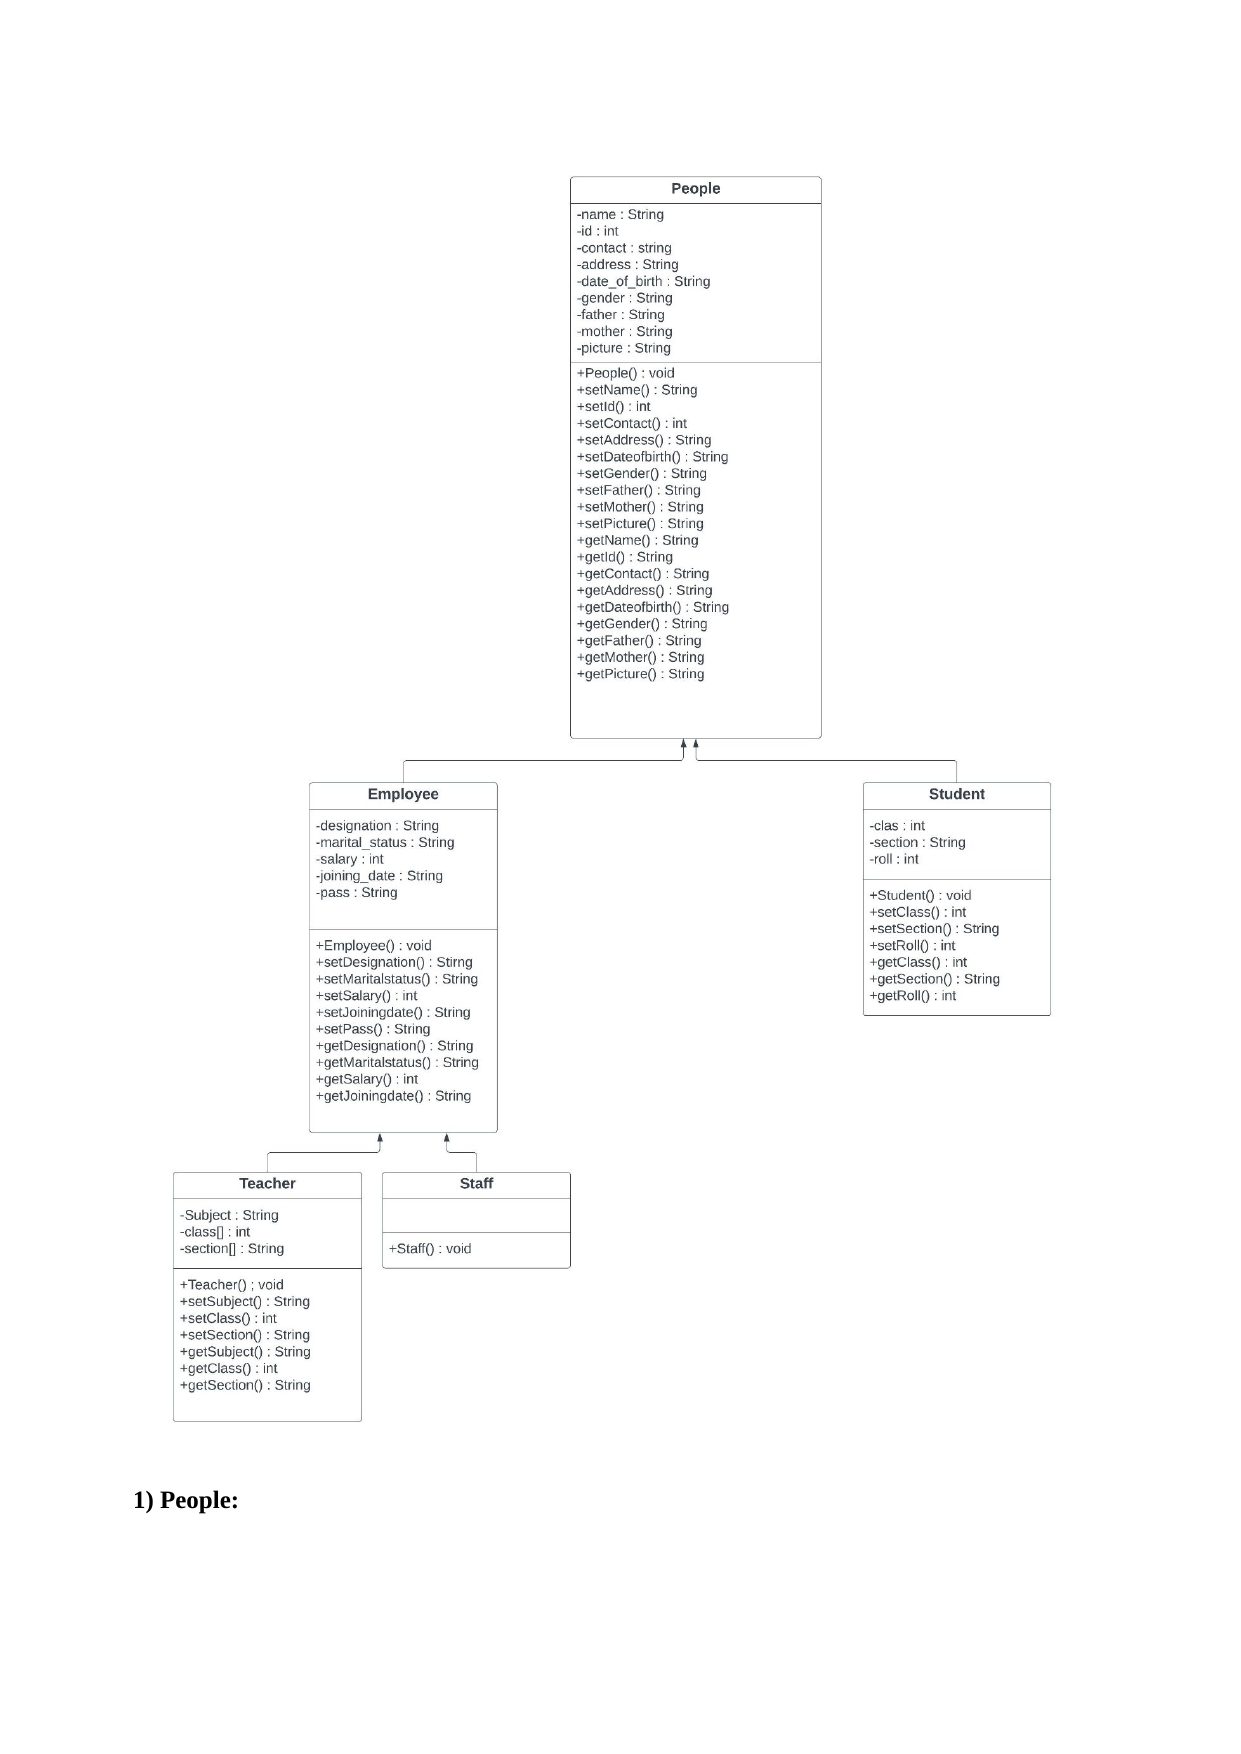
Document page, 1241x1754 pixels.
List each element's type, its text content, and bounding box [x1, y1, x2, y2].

picture [141, 150, 1082, 1448]
text 1) People: [133, 1485, 1090, 1513]
